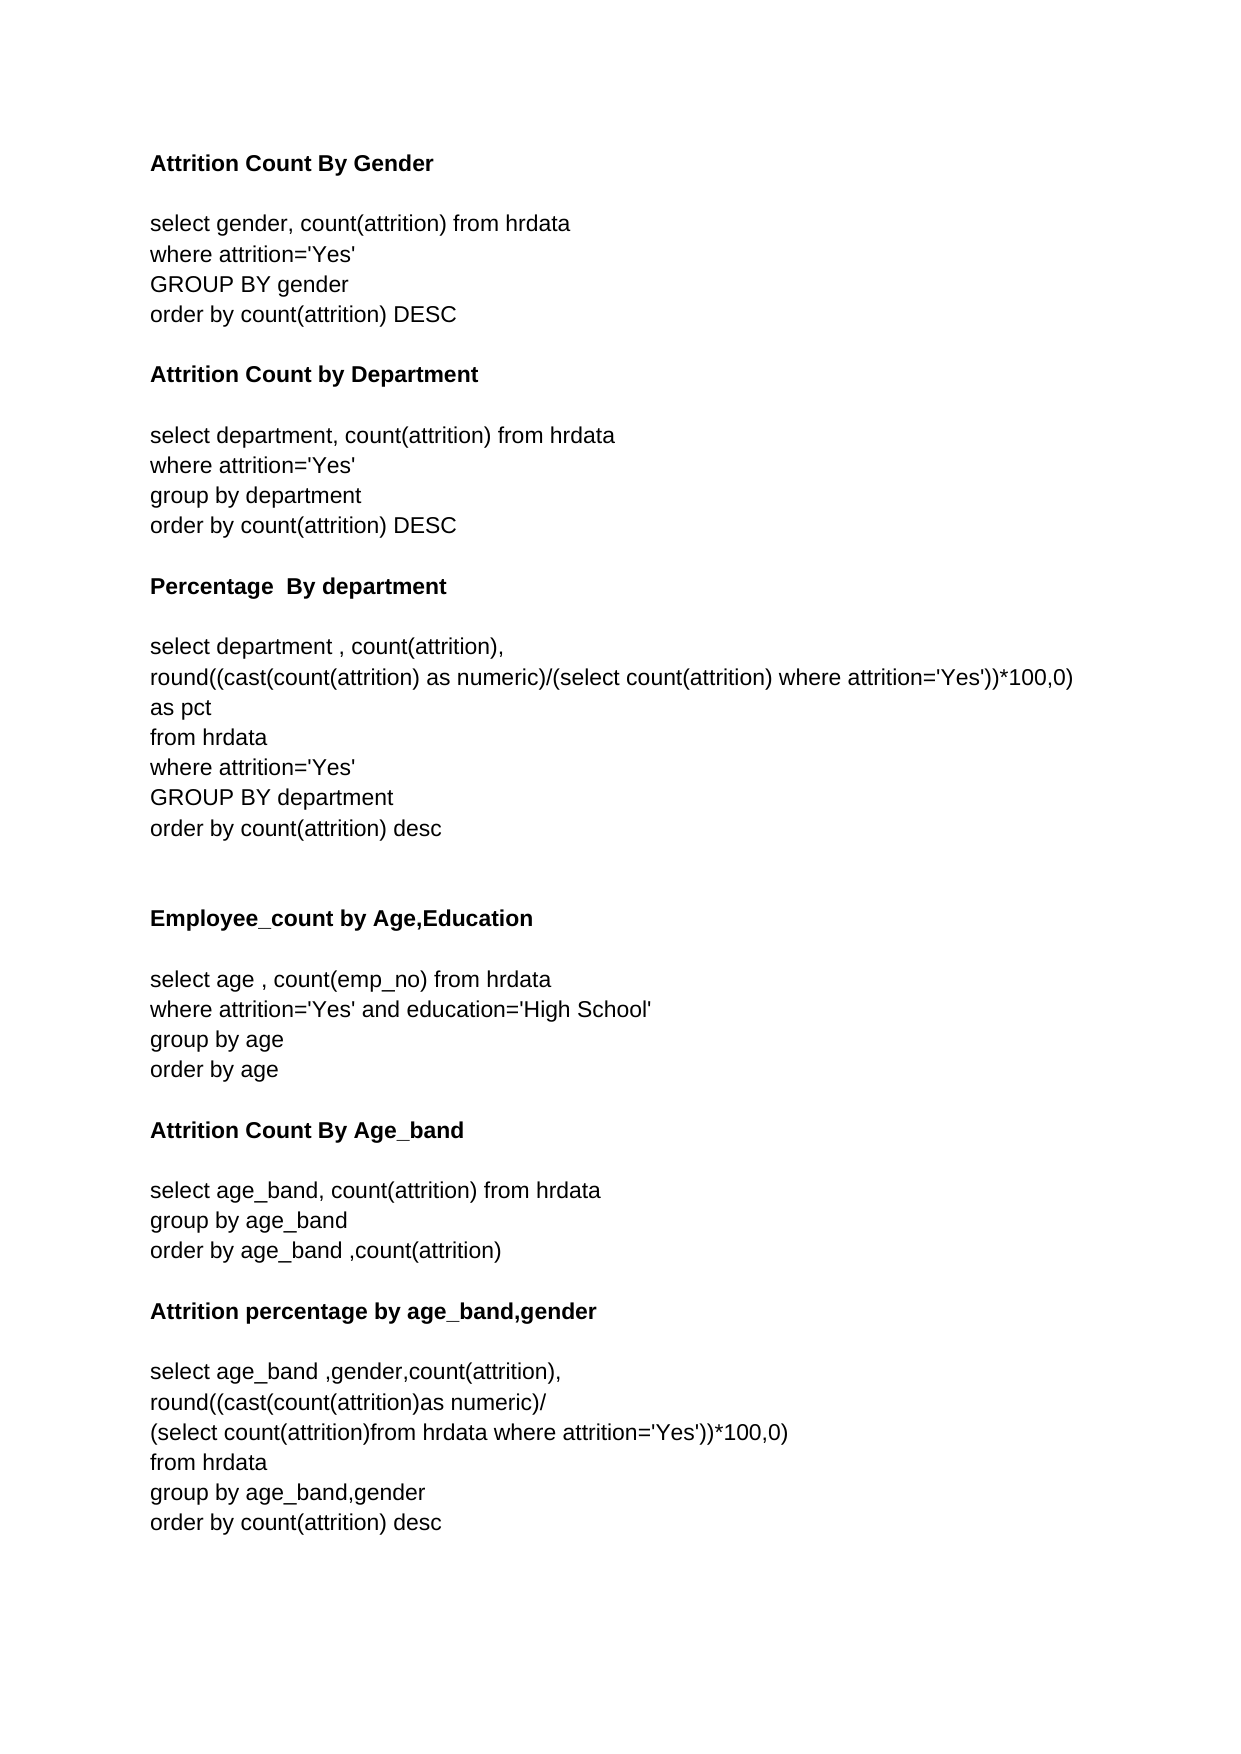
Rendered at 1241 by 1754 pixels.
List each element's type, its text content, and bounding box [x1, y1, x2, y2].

text order by count(attrition) DESC [150, 512, 1090, 539]
text round((cast(count(attrition)as numeric)/ [150, 1388, 1090, 1415]
text group by age_band,gender [150, 1479, 1090, 1506]
text Employee_count by Age,Education [150, 905, 1090, 932]
text from hrdata [150, 1449, 1090, 1475]
text Attrition Count By Age_band [150, 1117, 1090, 1143]
text where attrition='Yes' [150, 754, 1090, 781]
text order by age_band ,count(attrition) [150, 1237, 1090, 1264]
text where attrition='Yes' [150, 241, 1090, 267]
text where attrition='Yes' and education='High School' [150, 996, 1090, 1022]
text select age_band ,gender,count(attrition), [150, 1358, 1090, 1385]
text (select count(attrition)from hrdata where attrition='Yes'))*100,0) [150, 1419, 1090, 1445]
text order by age [150, 1056, 1090, 1083]
text group by age [150, 1026, 1090, 1052]
text select department, count(attrition) from hrdata [150, 422, 1090, 448]
text order by count(attrition) DESC [150, 301, 1090, 327]
text Percentage By department [150, 573, 1090, 599]
text group by department [150, 482, 1090, 509]
text round((cast(count(attrition) as numeric)/(select count(attrition) where attrition='Yes'))*100,0) as pct [150, 663, 1090, 720]
text select gender, count(attrition) from hrdata [150, 210, 1090, 237]
text group by age_band [150, 1207, 1090, 1234]
text GROUP BY department [150, 784, 1090, 811]
text order by count(attrition) desc [150, 814, 1090, 841]
text Attrition Count by Department [150, 361, 1090, 388]
text Attrition Count By Gender [150, 150, 1090, 176]
text GROUP BY gender [150, 271, 1090, 297]
text Attrition percentage by age_band,gender [150, 1298, 1090, 1324]
text select age , count(emp_no) from hrdata [150, 966, 1090, 992]
text select age_band, count(attrition) from hrdata [150, 1177, 1090, 1203]
text select department , count(attrition), [150, 633, 1090, 660]
text where attrition='Yes' [150, 452, 1090, 478]
text from hrdata [150, 724, 1090, 750]
text order by count(attrition) desc [150, 1509, 1090, 1536]
